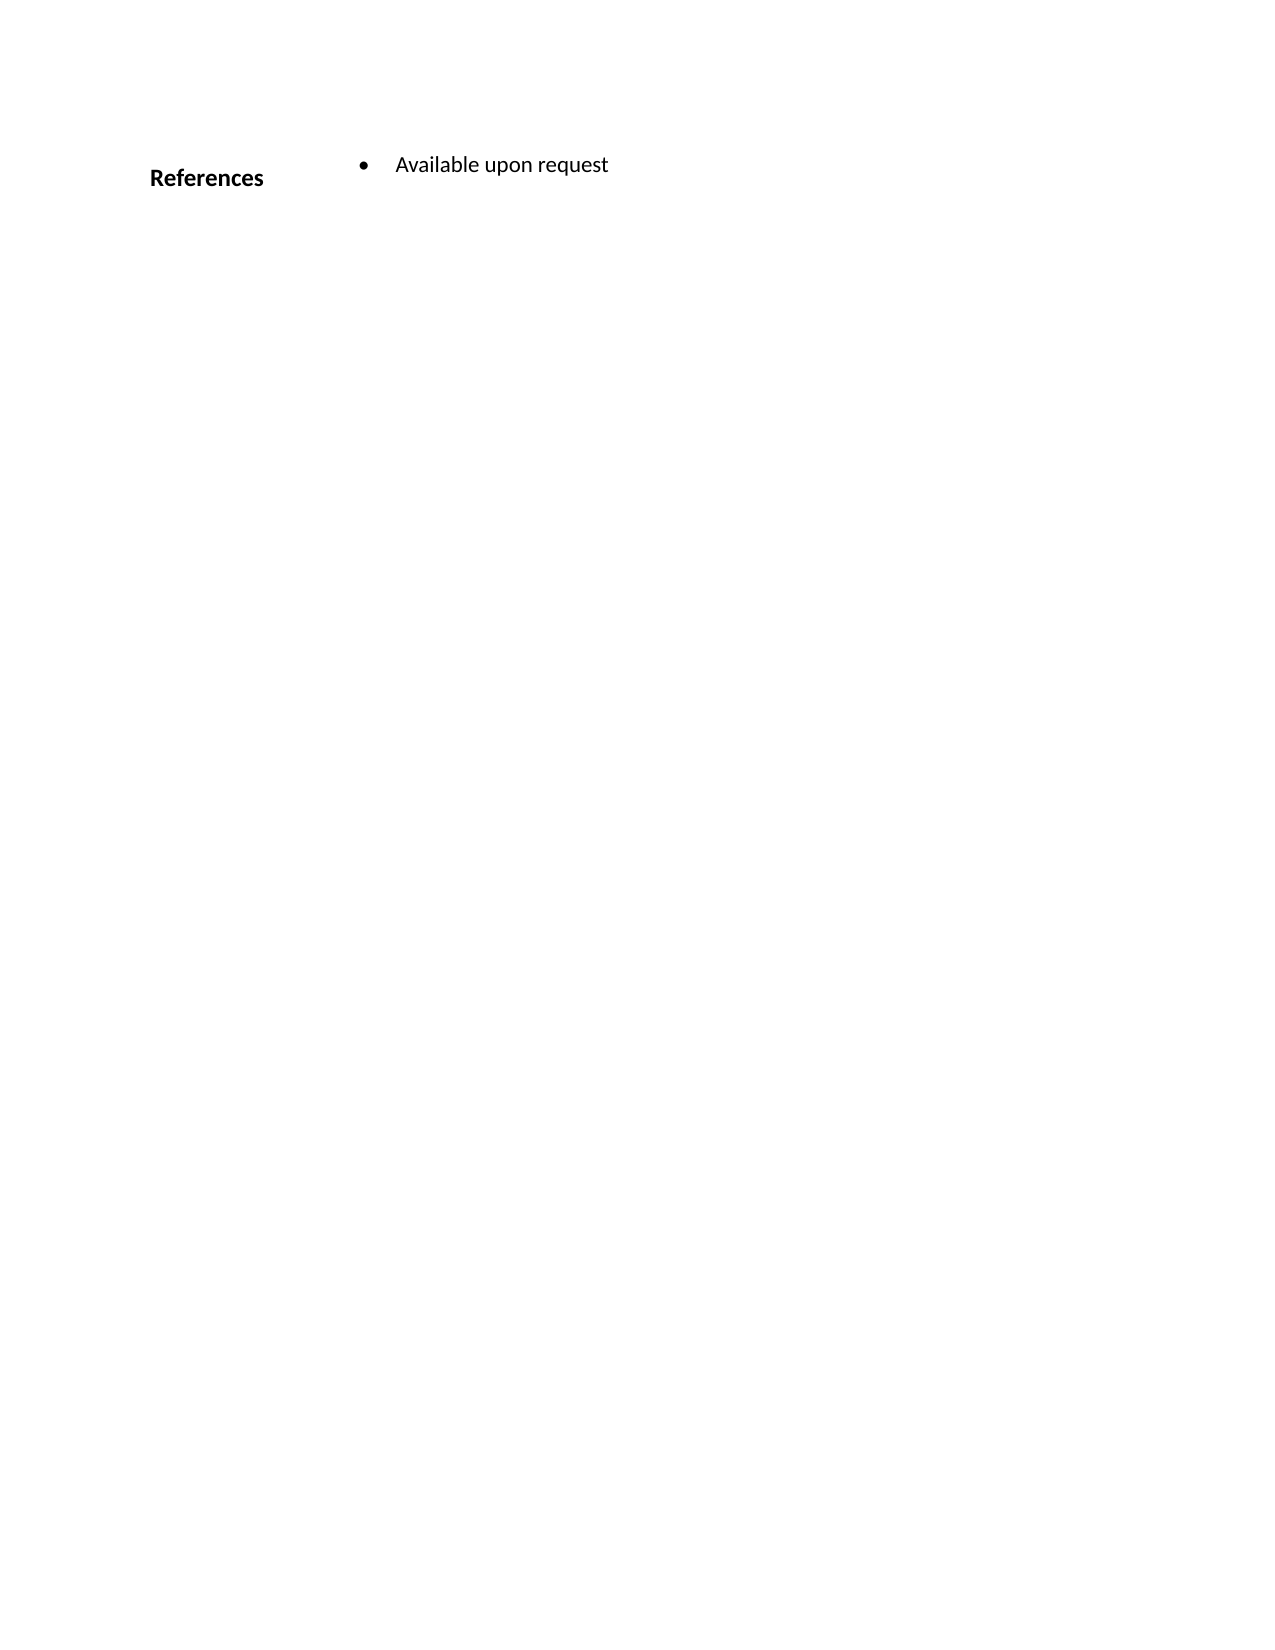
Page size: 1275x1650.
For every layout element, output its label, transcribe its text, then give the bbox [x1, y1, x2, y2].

table_cell Available upon request [319, 150, 909, 201]
table_cell References [149, 150, 319, 201]
